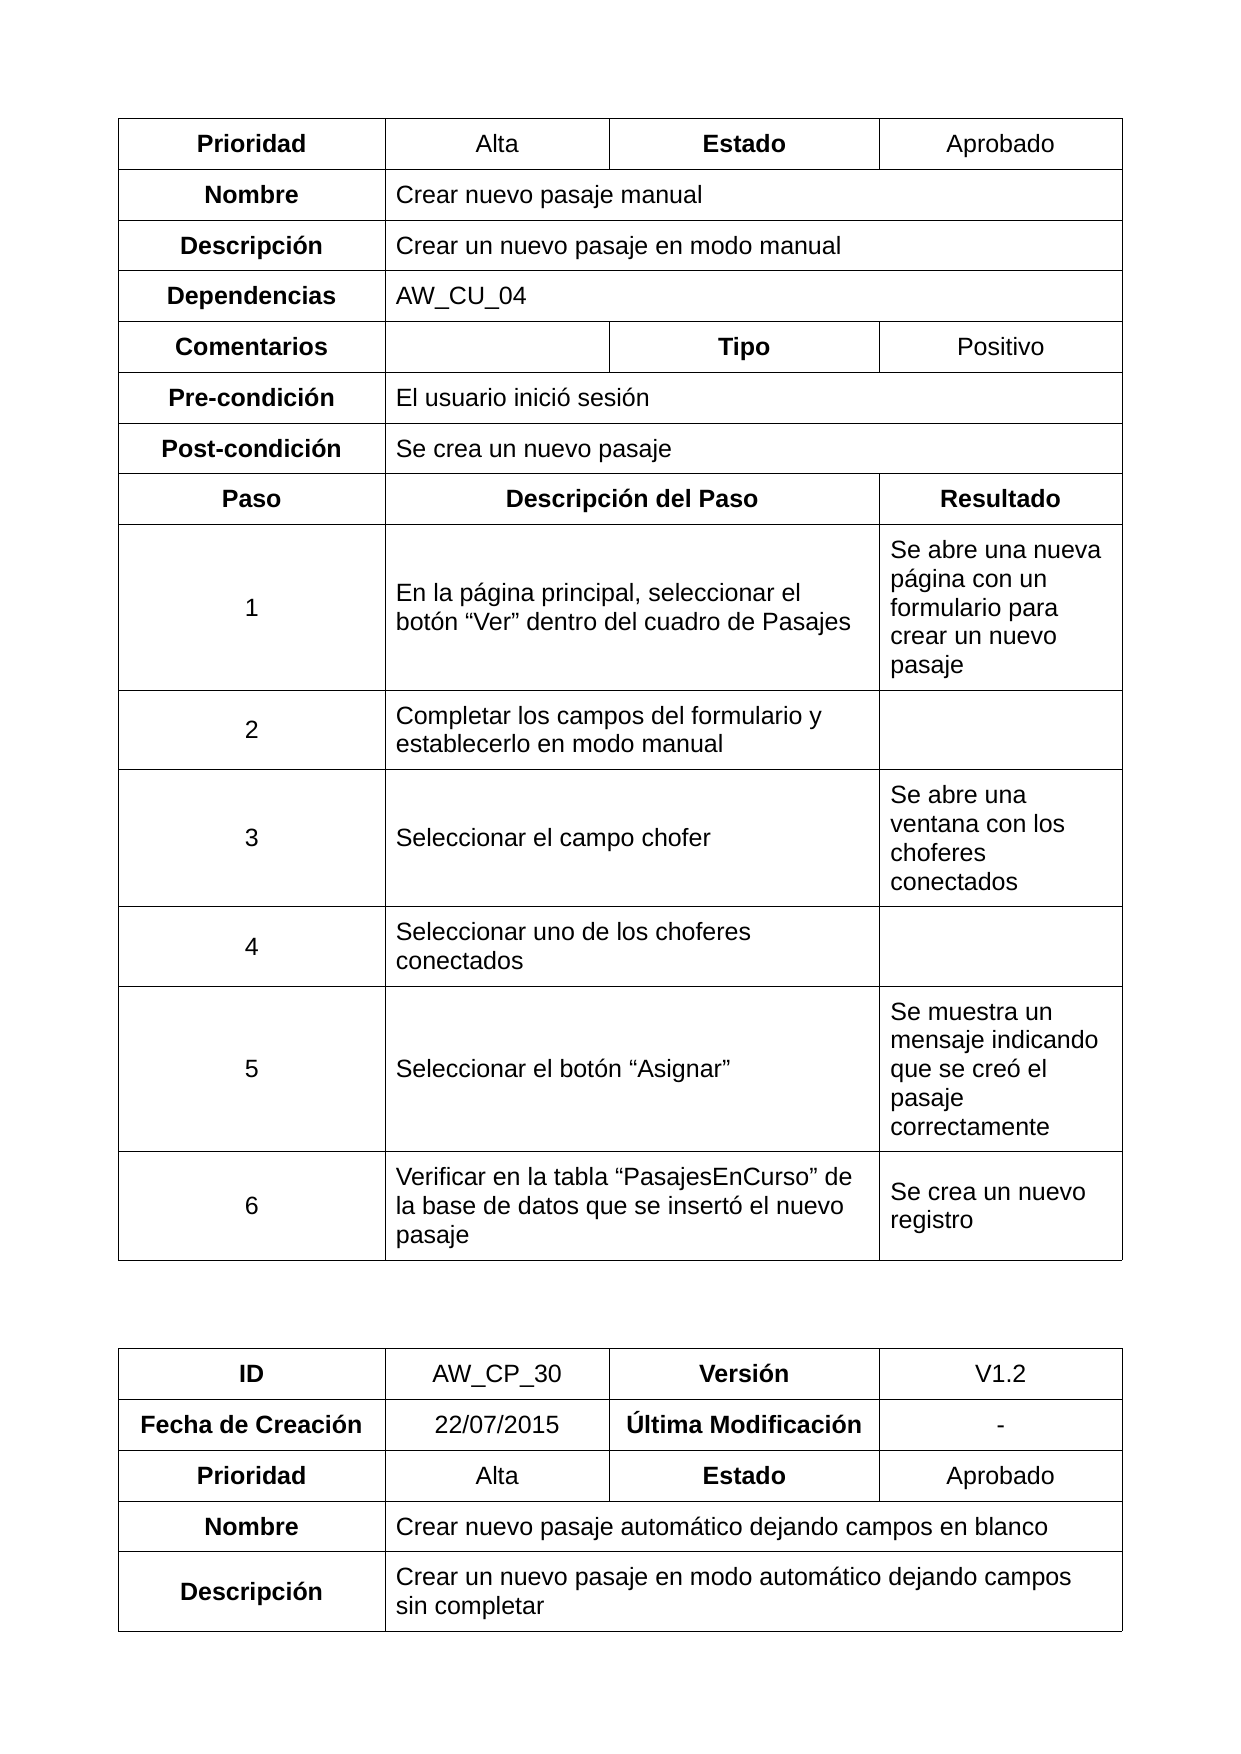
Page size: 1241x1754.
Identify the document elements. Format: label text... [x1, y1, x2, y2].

table_cell Nombre [119, 1502, 385, 1551]
table_header AW_CP_30 [386, 1349, 609, 1399]
table_cell Estado [610, 1451, 879, 1501]
table_cell Crear un nuevo pasaje en modo manual [386, 221, 1122, 270]
table_cell Se abre una ventana con los choferes conectados [880, 770, 1122, 906]
table_cell Verificar en la tabla “PasajesEnCurso” de la base de datos que se insertó el nuevo pasaje [386, 1152, 879, 1259]
table_cell Positivo [880, 322, 1122, 372]
table_cell Post-condición [119, 424, 385, 473]
table_cell 5 [119, 987, 385, 1151]
table_header V1.2 [880, 1349, 1122, 1399]
table_cell 3 [119, 770, 385, 906]
table_cell 1 [119, 525, 385, 690]
table_cell Prioridad [119, 119, 385, 169]
table_header Versión [610, 1349, 879, 1399]
table_cell Alta [386, 119, 609, 169]
table_cell Crear nuevo pasaje manual [386, 170, 1122, 219]
table_cell [386, 322, 609, 372]
table_cell Estado [610, 119, 879, 169]
table_cell AW_CU_04 [386, 271, 1122, 321]
table_cell Completar los campos del formulario y establecerlo en modo manual [386, 691, 879, 769]
table_cell Alta [386, 1451, 609, 1501]
table_cell Crear un nuevo pasaje en modo automático dejando campos sin completar [386, 1552, 1122, 1631]
table_cell Aprobado [880, 119, 1122, 169]
table_cell Comentarios [119, 322, 385, 372]
table_cell Se muestra un mensaje indicando que se creó el pasaje correctamente [880, 987, 1122, 1151]
table_cell Dependencias [119, 271, 385, 321]
table_cell Se crea un nuevo pasaje [386, 424, 1122, 473]
table_cell Aprobado [880, 1451, 1122, 1501]
table_cell Descripción [119, 1552, 385, 1631]
table_cell Prioridad [119, 1451, 385, 1501]
table_cell Se abre una nueva página con un formulario para crear un nuevo pasaje [880, 525, 1122, 690]
table_cell Crear nuevo pasaje automático dejando campos en blanco [386, 1502, 1122, 1551]
table_cell 2 [119, 691, 385, 769]
table_cell Resultado [880, 474, 1122, 524]
table_cell Seleccionar el botón “Asignar” [386, 987, 879, 1151]
table_cell 6 [119, 1152, 385, 1259]
table_cell El usuario inició sesión [386, 373, 1122, 422]
table_header ID [119, 1349, 385, 1399]
table_cell Tipo [610, 322, 879, 372]
table_cell Descripción [119, 221, 385, 270]
table_cell Pre-condición [119, 373, 385, 422]
table_cell [880, 907, 1122, 986]
table_cell - [880, 1400, 1122, 1450]
table_cell Nombre [119, 170, 385, 219]
table_cell Última Modificación [610, 1400, 879, 1450]
table_cell Se crea un nuevo registro [880, 1152, 1122, 1259]
table_cell Seleccionar el campo chofer [386, 770, 879, 906]
table_cell [880, 691, 1122, 769]
table_cell Paso [119, 474, 385, 524]
table_cell 22/07/2015 [386, 1400, 609, 1450]
table_cell En la página principal, seleccionar el botón “Ver” dentro del cuadro de Pasajes [386, 525, 879, 690]
table_cell Seleccionar uno de los choferes conectados [386, 907, 879, 986]
table_cell 4 [119, 907, 385, 986]
table_cell Descripción del Paso [386, 474, 879, 524]
table_cell Fecha de Creación [119, 1400, 385, 1450]
